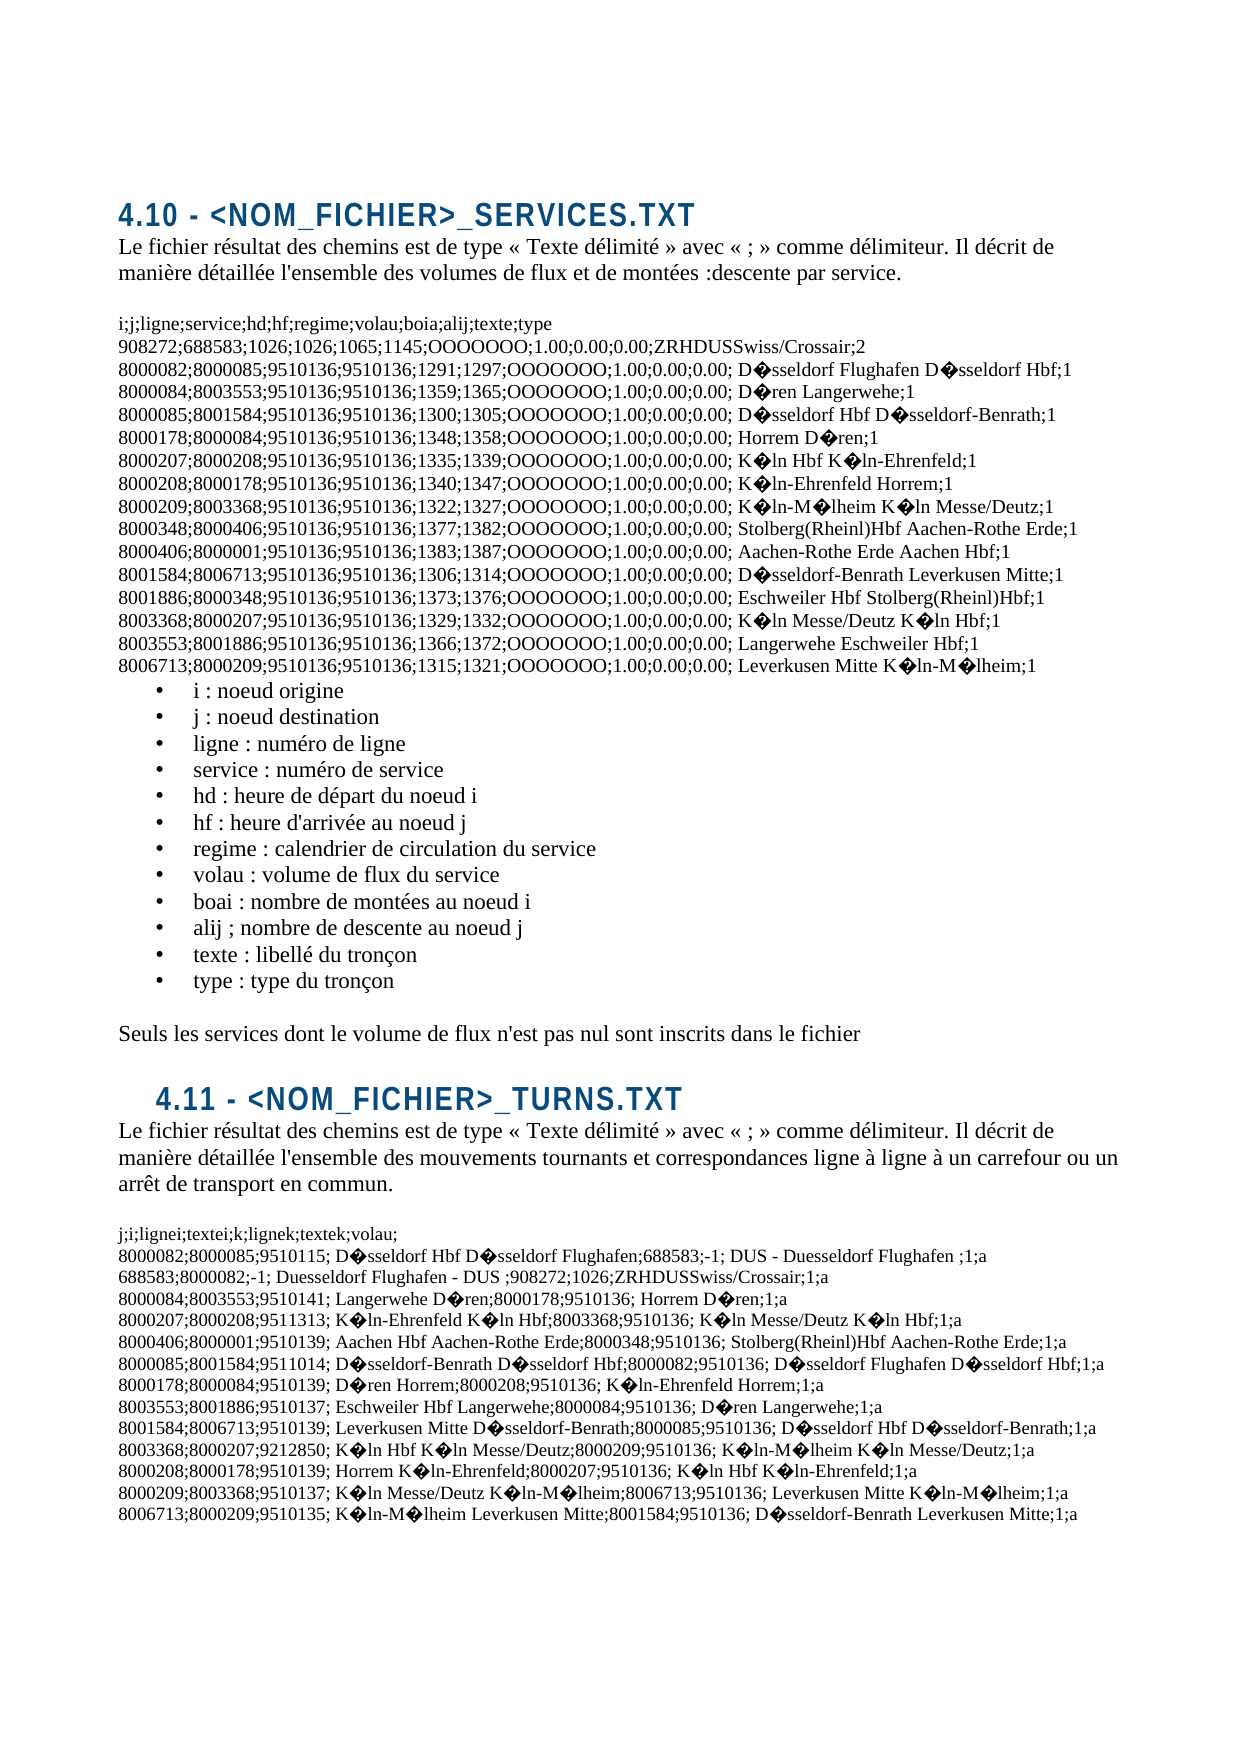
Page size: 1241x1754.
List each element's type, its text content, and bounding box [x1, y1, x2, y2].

text 8000178;8000084;9510136;9510136;1348;1358;OOOOOOO;1.00;0.00;0.00; Horrem D�ren;1 [118, 426, 1122, 449]
text j;i;lignei;textei;k;lignek;textek;volau; [118, 1223, 1122, 1244]
subtitle <NOM_FICHIER>_TURNS.TXT [156, 1079, 1122, 1118]
text 8003553;8001886;9510137; Eschweiler Hbf Langerwehe;8000084;9510136; D�ren Langerwehe;1;a [118, 1396, 1122, 1417]
text 8000208;8000178;9510139; Horrem K�ln-Ehrenfeld;8000207;9510136; K�ln Hbf K�ln-Ehrenfeld;1;a [118, 1460, 1122, 1482]
list i : noeud origine [156, 677, 1122, 703]
text 8000082;8000085;9510136;9510136;1291;1297;OOOOOOO;1.00;0.00;0.00; D�sseldorf Flughafen D�sseldorf Hbf;1 [118, 358, 1122, 381]
list boai : nombre de montées au noeud i [156, 888, 1122, 914]
text 8000209;8003368;9510137; K�ln Messe/Deutz K�ln-M�lheim;8006713;9510136; Leverkusen Mitte K�ln-M�lheim;1;a [118, 1482, 1122, 1503]
list hd : heure de départ du noeud i [156, 782, 1122, 809]
list service : numéro de service [156, 756, 1122, 782]
list j : noeud destination [156, 703, 1122, 730]
text 8000084;8003553;9510136;9510136;1359;1365;OOOOOOO;1.00;0.00;0.00; D�ren Langerwehe;1 [118, 381, 1122, 403]
text 8000084;8003553;9510141; Langerwehe D�ren;8000178;9510136; Horrem D�ren;1;a [118, 1288, 1122, 1309]
list regime : calendrier de circulation du service [156, 835, 1122, 862]
list type : type du tronçon [156, 967, 1122, 993]
text Le fichier résultat des chemins est de type « Texte délimité » avec « ; » comme délimiteur. Il décrit de manière détaillée l'ensemble des mouvements tournants et correspondances ligne à ligne à un carrefour ou un arrêt de transport en commun. [118, 1118, 1122, 1197]
text 8001584;8006713;9510136;9510136;1306;1314;OOOOOOO;1.00;0.00;0.00; D�sseldorf-Benrath Leverkusen Mitte;1 [118, 563, 1122, 586]
text 8003553;8001886;9510136;9510136;1366;1372;OOOOOOO;1.00;0.00;0.00; Langerwehe Eschweiler Hbf;1 [118, 631, 1122, 654]
text 8000207;8000208;9510136;9510136;1335;1339;OOOOOOO;1.00;0.00;0.00; K�ln Hbf K�ln-Ehrenfeld;1 [118, 449, 1122, 472]
text 8000406;8000001;9510139; Aachen Hbf Aachen-Rothe Erde;8000348;9510136; Stolberg(Rheinl)Hbf Aachen-Rothe Erde;1;a [118, 1331, 1122, 1352]
text 8000209;8003368;9510136;9510136;1322;1327;OOOOOOO;1.00;0.00;0.00; K�ln-M�lheim K�ln Messe/Deutz;1 [118, 494, 1122, 517]
text 8006713;8000209;9510135; K�ln-M�lheim Leverkusen Mitte;8001584;9510136; D�sseldorf-Benrath Leverkusen Mitte;1;a [118, 1503, 1122, 1525]
list ligne : numéro de ligne [156, 730, 1122, 756]
text 8000207;8000208;9511313; K�ln-Ehrenfeld K�ln Hbf;8003368;9510136; K�ln Messe/Deutz K�ln Hbf;1;a [118, 1309, 1122, 1331]
text 8001886;8000348;9510136;9510136;1373;1376;OOOOOOO;1.00;0.00;0.00; Eschweiler Hbf Stolberg(Rheinl)Hbf;1 [118, 586, 1122, 609]
text 908272;688583;1026;1026;1065;1145;OOOOOOO;1.00;0.00;0.00;ZRHDUSSwiss/Crossair;2 [118, 335, 1122, 358]
subtitle <NOM_FICHIER>_SERVICES.TXT [118, 195, 1122, 233]
text 8001584;8006713;9510139; Leverkusen Mitte D�sseldorf-Benrath;8000085;9510136; D�sseldorf Hbf D�sseldorf-Benrath;1;a [118, 1417, 1122, 1439]
list texte : libellé du tronçon [156, 941, 1122, 967]
text 8000178;8000084;9510139; D�ren Horrem;8000208;9510136; K�ln-Ehrenfeld Horrem;1;a [118, 1374, 1122, 1396]
text 8000085;8001584;9510136;9510136;1300;1305;OOOOOOO;1.00;0.00;0.00; D�sseldorf Hbf D�sseldorf-Benrath;1 [118, 403, 1122, 426]
text 8000406;8000001;9510136;9510136;1383;1387;OOOOOOO;1.00;0.00;0.00; Aachen-Rothe Erde Aachen Hbf;1 [118, 540, 1122, 563]
text Le fichier résultat des chemins est de type « Texte délimité » avec « ; » comme délimiteur. Il décrit de manière détaillée l'ensemble des volumes de flux et de montées :descente par service. [118, 233, 1122, 286]
text 8000085;8001584;9511014; D�sseldorf-Benrath D�sseldorf Hbf;8000082;9510136; D�sseldorf Flughafen D�sseldorf Hbf;1;a [118, 1352, 1122, 1374]
text Seuls les services dont le volume de flux n'est pas nul sont inscrits dans le fichier [118, 1020, 1122, 1046]
text 8000348;8000406;9510136;9510136;1377;1382;OOOOOOO;1.00;0.00;0.00; Stolberg(Rheinl)Hbf Aachen-Rothe Erde;1 [118, 517, 1122, 540]
text 688583;8000082;-1; Duesseldorf Flughafen - DUS ;908272;1026;ZRHDUSSwiss/Crossair;1;a [118, 1266, 1122, 1288]
list volau : volume de flux du service [156, 862, 1122, 888]
text 8003368;8000207;9510136;9510136;1329;1332;OOOOOOO;1.00;0.00;0.00; K�ln Messe/Deutz K�ln Hbf;1 [118, 609, 1122, 631]
text i;j;ligne;service;hd;hf;regime;volau;boia;alij;texte;type [118, 312, 1122, 335]
text 8003368;8000207;9212850; K�ln Hbf K�ln Messe/Deutz;8000209;9510136; K�ln-M�lheim K�ln Messe/Deutz;1;a [118, 1439, 1122, 1460]
list hf : heure d'arrivée au noeud j [156, 809, 1122, 835]
text 8000082;8000085;9510115; D�sseldorf Hbf D�sseldorf Flughafen;688583;-1; DUS - Duesseldorf Flughafen ;1;a [118, 1244, 1122, 1266]
text 8000208;8000178;9510136;9510136;1340;1347;OOOOOOO;1.00;0.00;0.00; K�ln-Ehrenfeld Horrem;1 [118, 472, 1122, 494]
text 8006713;8000209;9510136;9510136;1315;1321;OOOOOOO;1.00;0.00;0.00; Leverkusen Mitte K�ln-M�lheim;1 [118, 654, 1122, 677]
list alij ; nombre de descente au noeud j [156, 914, 1122, 941]
